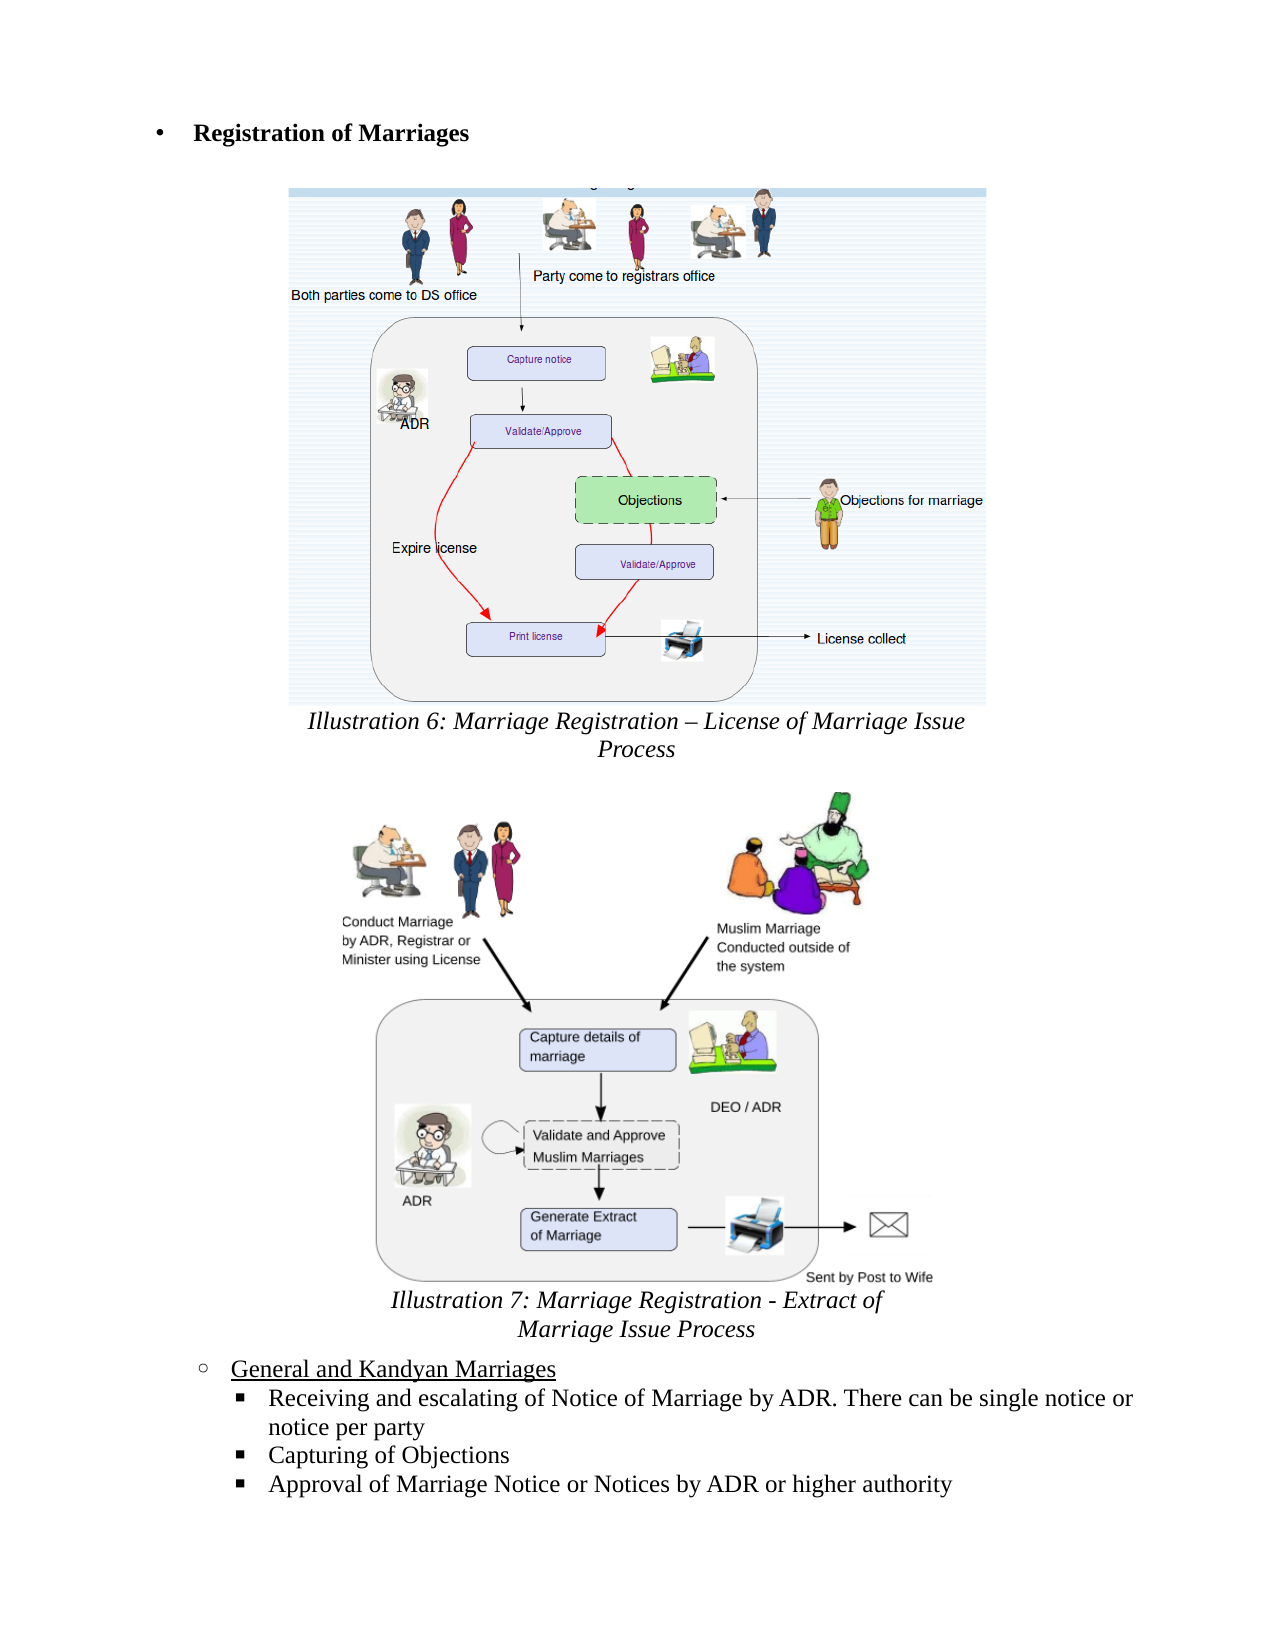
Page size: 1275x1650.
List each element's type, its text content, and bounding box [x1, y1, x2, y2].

picture [342, 792, 933, 1285]
list Approval of Marriage Notice or Notices by ADR or higher authority [231, 1469, 1157, 1498]
list Capturing of Objections [231, 1441, 1157, 1469]
list Receiving and escalating of Notice of Marriage by ADR. There can be single notice or notice per party [231, 1383, 1157, 1441]
list General and Kandyan Marriages [193, 1354, 1157, 1383]
text Illustration 6: Marriage Registration – License of Marriage Issue Process [288, 706, 986, 763]
picture [288, 188, 987, 706]
text Illustration 7: Marriage Registration - Extract of Marriage Issue Process [343, 1285, 932, 1342]
list Registration of Marriages [156, 118, 1157, 147]
